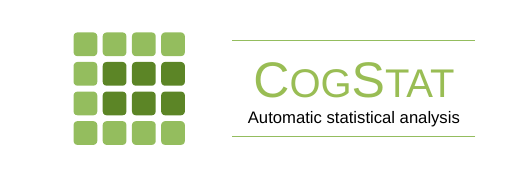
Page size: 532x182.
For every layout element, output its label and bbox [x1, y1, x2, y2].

table_cell [158, 89, 188, 118]
table_cell [100, 89, 129, 118]
table_cell [158, 118, 188, 148]
table_cell [129, 89, 158, 118]
table_cell [129, 59, 158, 89]
table_header [71, 30, 100, 59]
table_header [129, 30, 158, 59]
table_cell [71, 59, 100, 89]
table_cell [100, 59, 129, 89]
table_cell [100, 118, 129, 148]
table_header [158, 30, 188, 59]
table_cell [232, 41, 475, 136]
table_header [100, 30, 129, 59]
table_cell [129, 118, 158, 148]
table_cell [158, 59, 188, 89]
table_cell [71, 118, 100, 148]
table_cell [71, 89, 100, 118]
